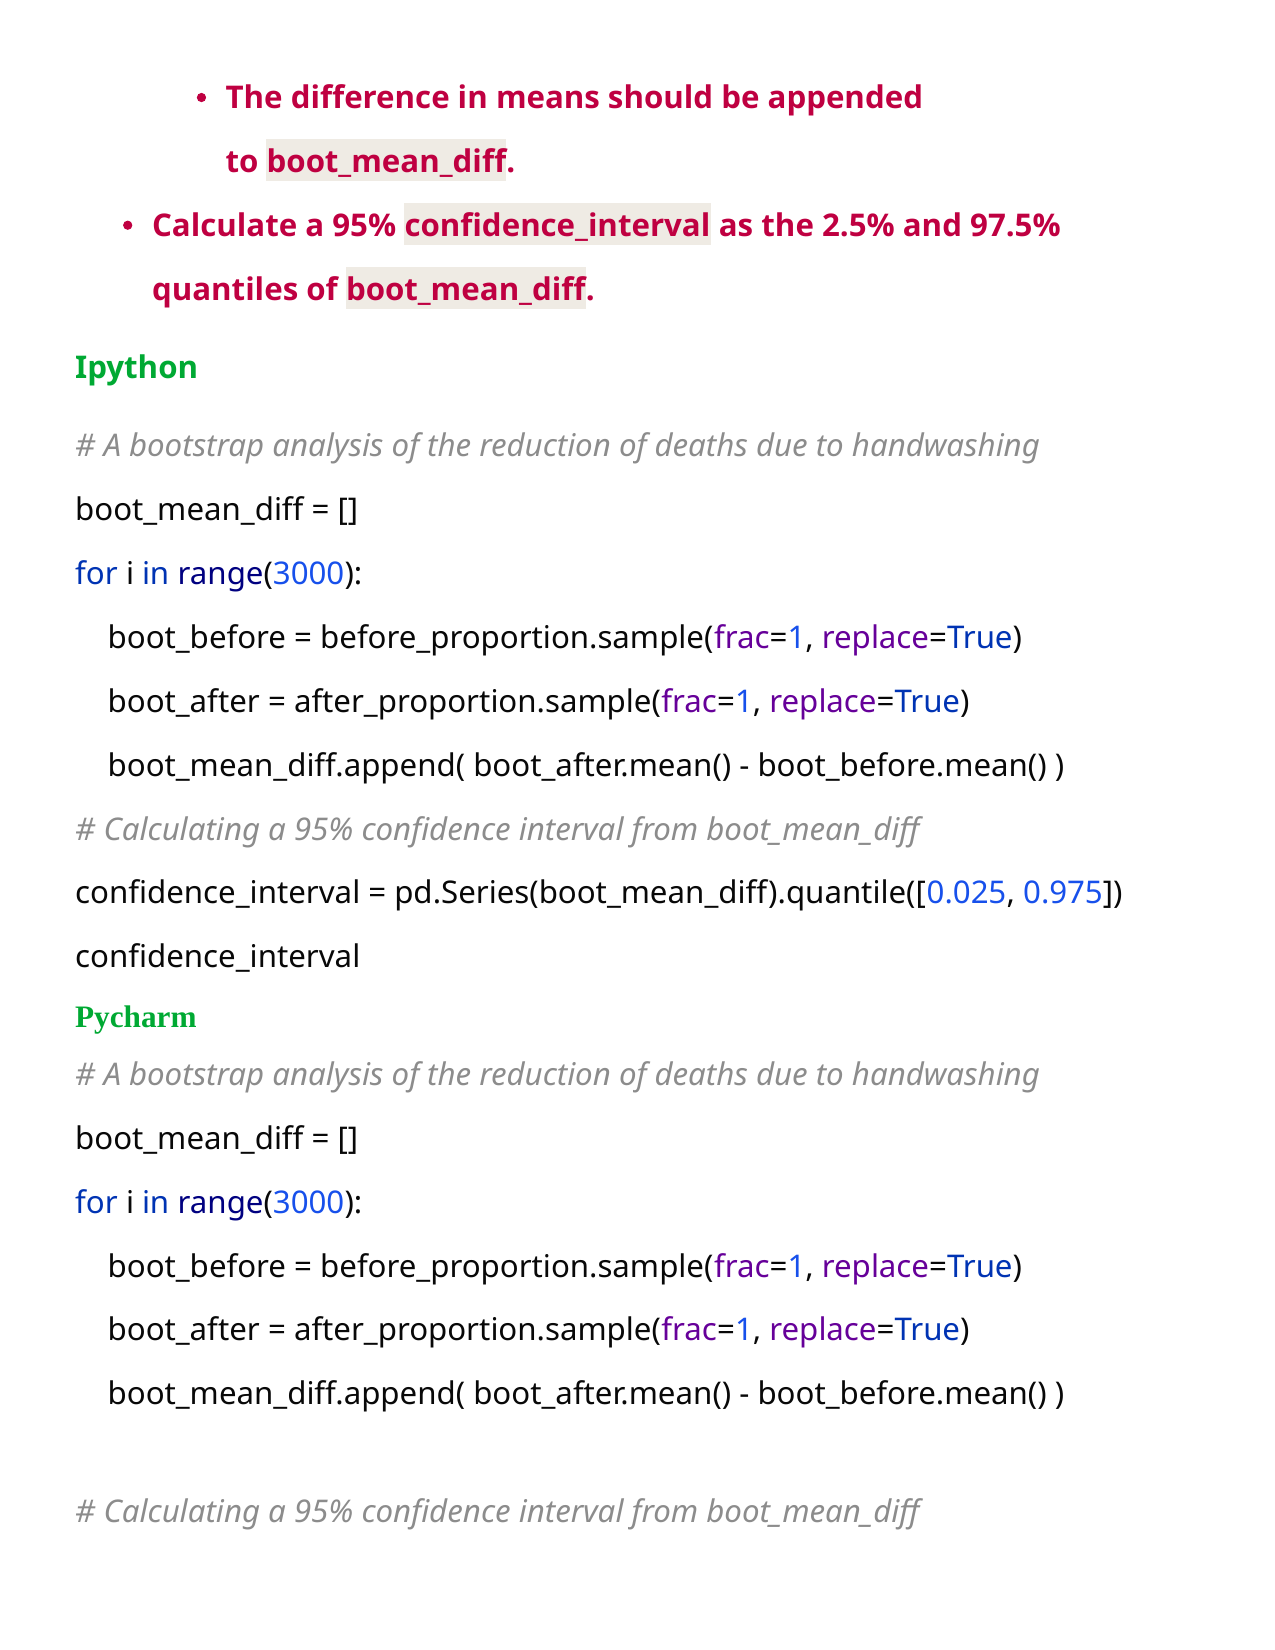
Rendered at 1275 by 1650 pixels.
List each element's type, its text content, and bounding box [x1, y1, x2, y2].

text # A bootstrap analysis of the reduction of deaths due to handwashing boot_mean_diff = [] for i in range(3000): boot_before = before_proportion.sample(frac=1, replace=True) boot_after = after_proportion.sample(frac=1, replace=True) boot_mean_diff.append( boot_after.mean() - boot_before.mean() ) # Calculating a 95% confidence interval from boot_mean_diff [75, 1052, 1194, 1532]
list The difference in means should be appended to boot_mean_diff. [196, 75, 1194, 181]
list Calculate a 95% confidence_interval as the 2.5% and 97.5% quantiles of boot_mean_diff. [122, 203, 1194, 309]
text Pycharm [75, 998, 1194, 1034]
text # A bootstrap analysis of the reduction of deaths due to handwashing boot_mean_diff = [] for i in range(3000): boot_before = before_proportion.sample(frac=1, replace=True) boot_after = after_proportion.sample(frac=1, replace=True) boot_mean_diff.append( boot_after.mean() - boot_before.mean() ) # Calculating a 95% confidence interval from boot_mean_diff confidence_interval = pd.Series(boot_mean_diff).quantile([0.025, 0.975]) confidence_interval [75, 423, 1194, 977]
text Ipython [75, 345, 1194, 388]
